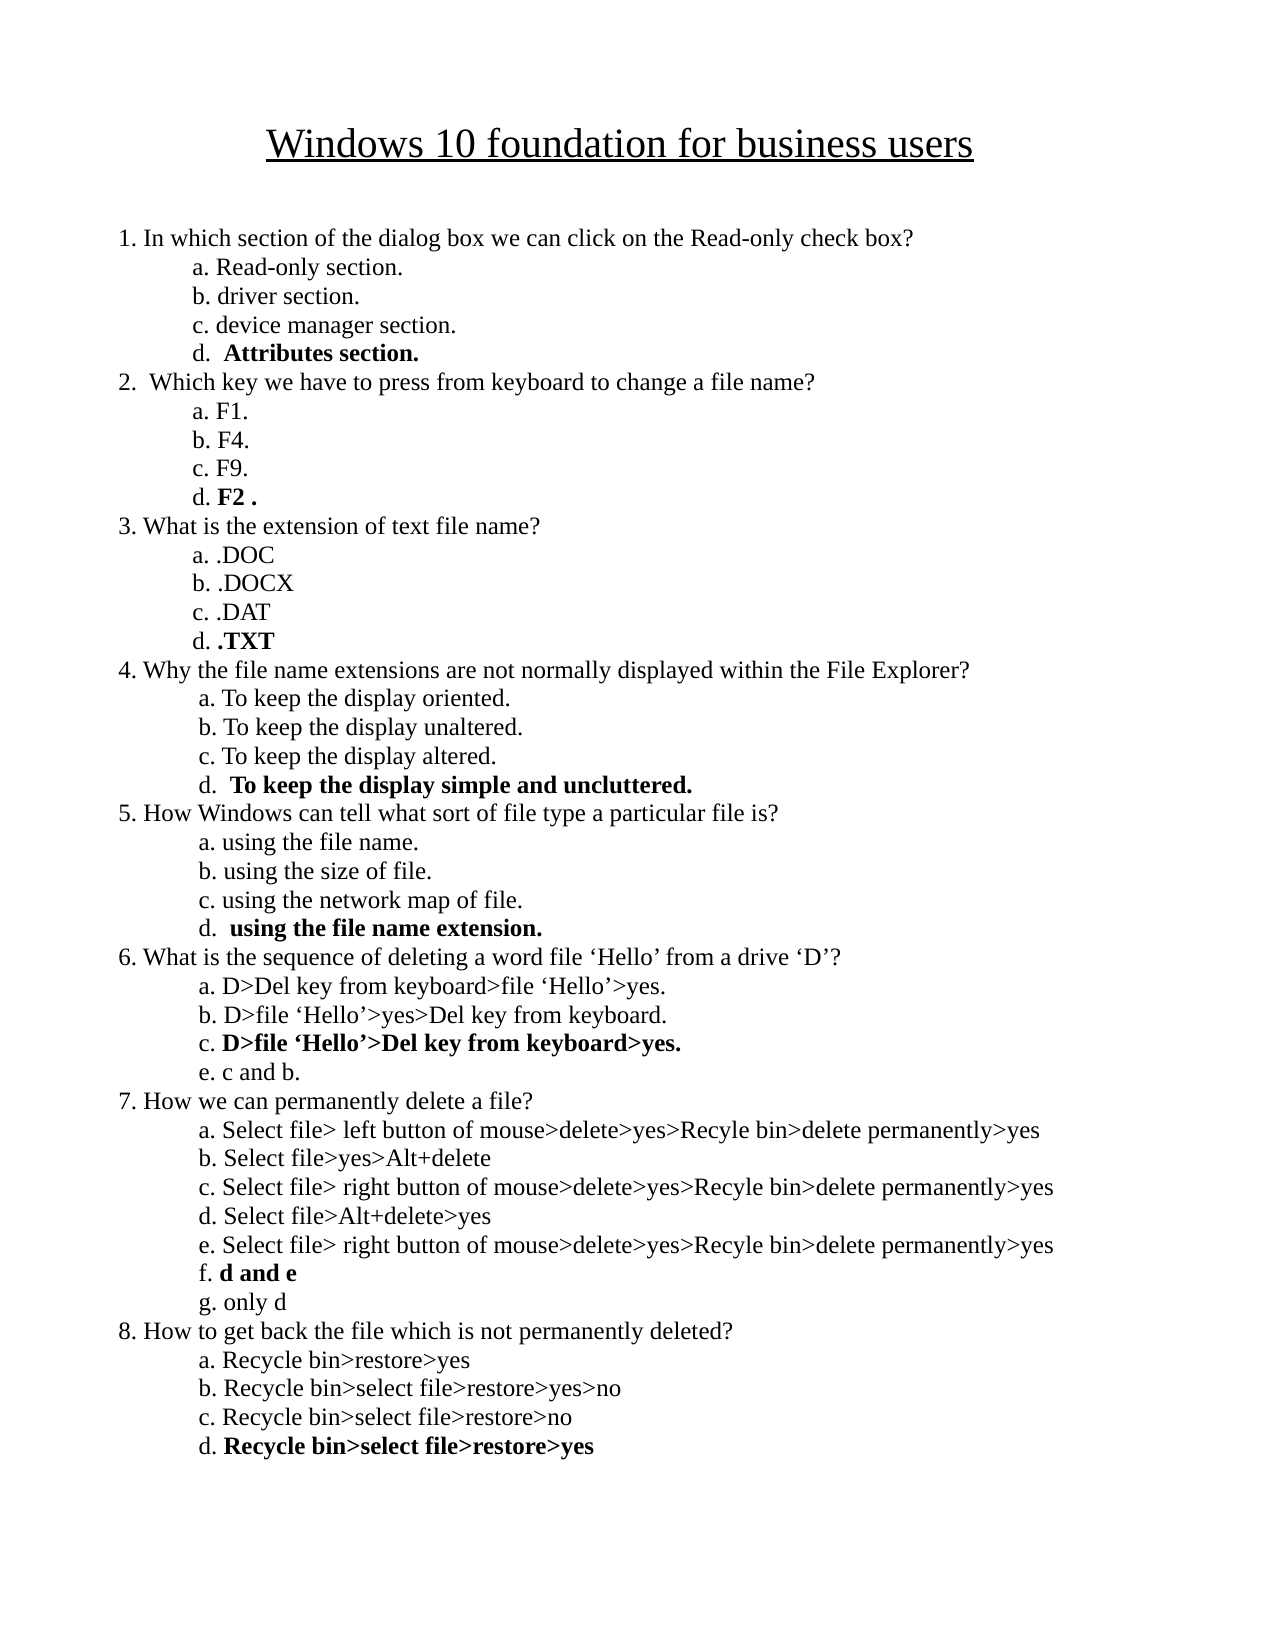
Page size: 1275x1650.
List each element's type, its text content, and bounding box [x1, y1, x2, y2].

text 3. What is the extension of text file name? [118, 511, 1157, 540]
text b. Select file>yes>Alt+delete [118, 1143, 1157, 1172]
text b. D>file ‘Hello’>yes>Del key from keyboard. [118, 1000, 1157, 1028]
text a. Read-only section. [118, 252, 1157, 281]
text c. To keep the display altered. [118, 741, 1157, 770]
text c. using the network map of file. [118, 885, 1157, 913]
text c. Recycle bin>select file>restore>no [118, 1402, 1157, 1431]
text d. Attributes section. [118, 338, 1157, 367]
text b. .DOCX [118, 568, 1157, 597]
text d. To keep the display simple and uncluttered. [118, 770, 1157, 798]
text a. Select file> left button of mouse>delete>yes>Recyle bin>delete permanently>yes [118, 1115, 1157, 1143]
text 2. Which key we have to press from keyboard to change a file name? [118, 367, 1157, 396]
text 6. What is the sequence of deleting a word file ‘Hello’ from a drive ‘D’? [118, 942, 1157, 971]
text 4. Why the file name extensions are not normally displayed within the File Explorer? [118, 655, 1157, 683]
text a. .DOC [118, 540, 1157, 568]
text c. F9. [118, 453, 1157, 482]
text b. Recycle bin>select file>restore>yes>no [118, 1373, 1157, 1402]
text 7. How we can permanently delete a file? [118, 1086, 1157, 1115]
text b. driver section. [118, 281, 1157, 310]
text e. Select file> right button of mouse>delete>yes>Recyle bin>delete permanently>yes [118, 1230, 1157, 1258]
text 1. In which section of the dialog box we can click on the Read-only check box? [118, 223, 1157, 252]
text c. .DAT [118, 597, 1157, 626]
text b. F4. [118, 425, 1157, 453]
text a. Recycle bin>restore>yes [118, 1345, 1157, 1373]
text 5. How Windows can tell what sort of file type a particular file is? [118, 798, 1157, 827]
text d. .TXT [118, 626, 1157, 655]
text a. To keep the display oriented. [118, 683, 1157, 712]
text c. device manager section. [118, 310, 1157, 338]
text f. d and e [118, 1258, 1157, 1287]
text a. F1. [118, 396, 1157, 425]
text d. Select file>Alt+delete>yes [118, 1201, 1157, 1230]
text c. D>file ‘Hello’>Del key from keyboard>yes. [118, 1028, 1157, 1057]
text 8. How to get back the file which is not permanently deleted? [118, 1316, 1157, 1345]
text d. using the file name extension. [118, 913, 1157, 942]
text g. only d [118, 1287, 1157, 1316]
text d. Recycle bin>select file>restore>yes [118, 1431, 1157, 1460]
text e. c and b. [118, 1057, 1157, 1086]
text Windows 10 foundation for business users [266, 118, 1157, 166]
text b. To keep the display unaltered. [118, 712, 1157, 741]
text a. using the file name. [118, 827, 1157, 856]
text b. using the size of file. [118, 856, 1157, 885]
text a. D>Del key from keyboard>file ‘Hello’>yes. [118, 971, 1157, 1000]
text c. Select file> right button of mouse>delete>yes>Recyle bin>delete permanently>yes [118, 1172, 1157, 1201]
text d. F2 . [118, 482, 1157, 511]
